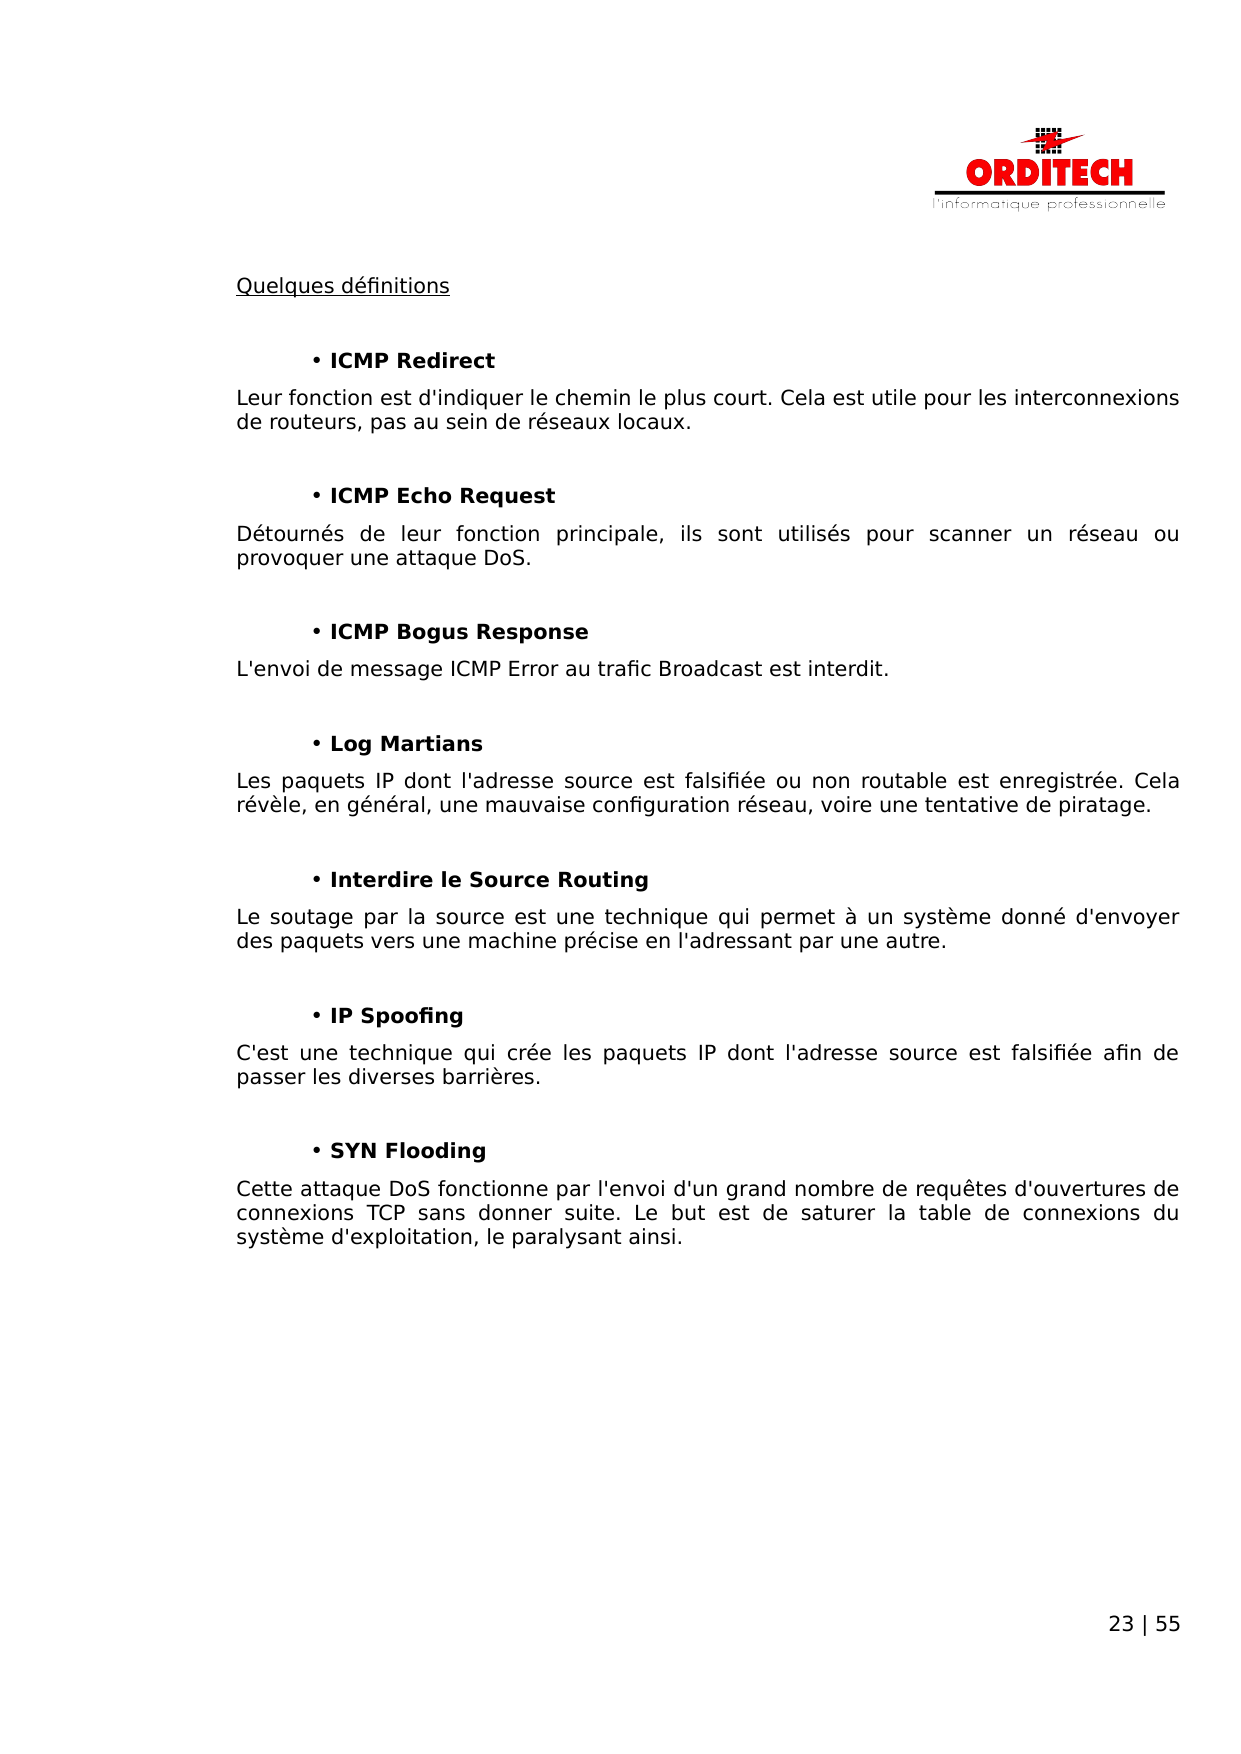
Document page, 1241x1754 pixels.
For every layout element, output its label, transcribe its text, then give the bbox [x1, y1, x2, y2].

text • ICMP Bogus Response [236, 619, 1181, 645]
text L'envoi de message ICMP Error au trafic Broadcast est interdit. [236, 657, 1181, 682]
text • Log Martians [236, 731, 1181, 757]
text Cette attaque DoS fonctionne par l'envoi d'un grand nombre de requêtes d'ouvertures de connexions TCP sans donner suite. Le but est de saturer la table de connexions du système d'exploitation, le paralysant ainsi. [236, 1177, 1181, 1249]
text Le soutage par la source est une technique qui permet à un système donné d'envoyer des paquets vers une machine précise en l'adressant par une autre. [236, 905, 1181, 953]
text • SYN Flooding [236, 1138, 1181, 1164]
text Quelques définitions [236, 274, 1181, 298]
text • ICMP Redirect [236, 348, 1181, 373]
text C'est une technique qui crée les paquets IP dont l'adresse source est falsifiée afin de passer les diverses barrières. [236, 1041, 1181, 1089]
text • IP Spoofing [236, 1003, 1181, 1028]
text • ICMP Echo Request [236, 484, 1181, 509]
text Les paquets IP dont l'adresse source est falsifiée ou non routable est enregistrée. Cela révèle, en général, une mauvaise configuration réseau, voire une tentative de piratage. [236, 769, 1181, 818]
picture [920, 118, 1182, 221]
text Leur fonction est d'indiquer le chemin le plus court. Cela est utile pour les interconnexions de routeurs, pas au sein de réseaux locaux. [236, 386, 1181, 434]
text Détournés de leur fonction principale, ils sont utilisés pour scanner un réseau ou provoquer une attaque DoS. [236, 522, 1181, 570]
text • Interdire le Source Routing [236, 867, 1181, 892]
